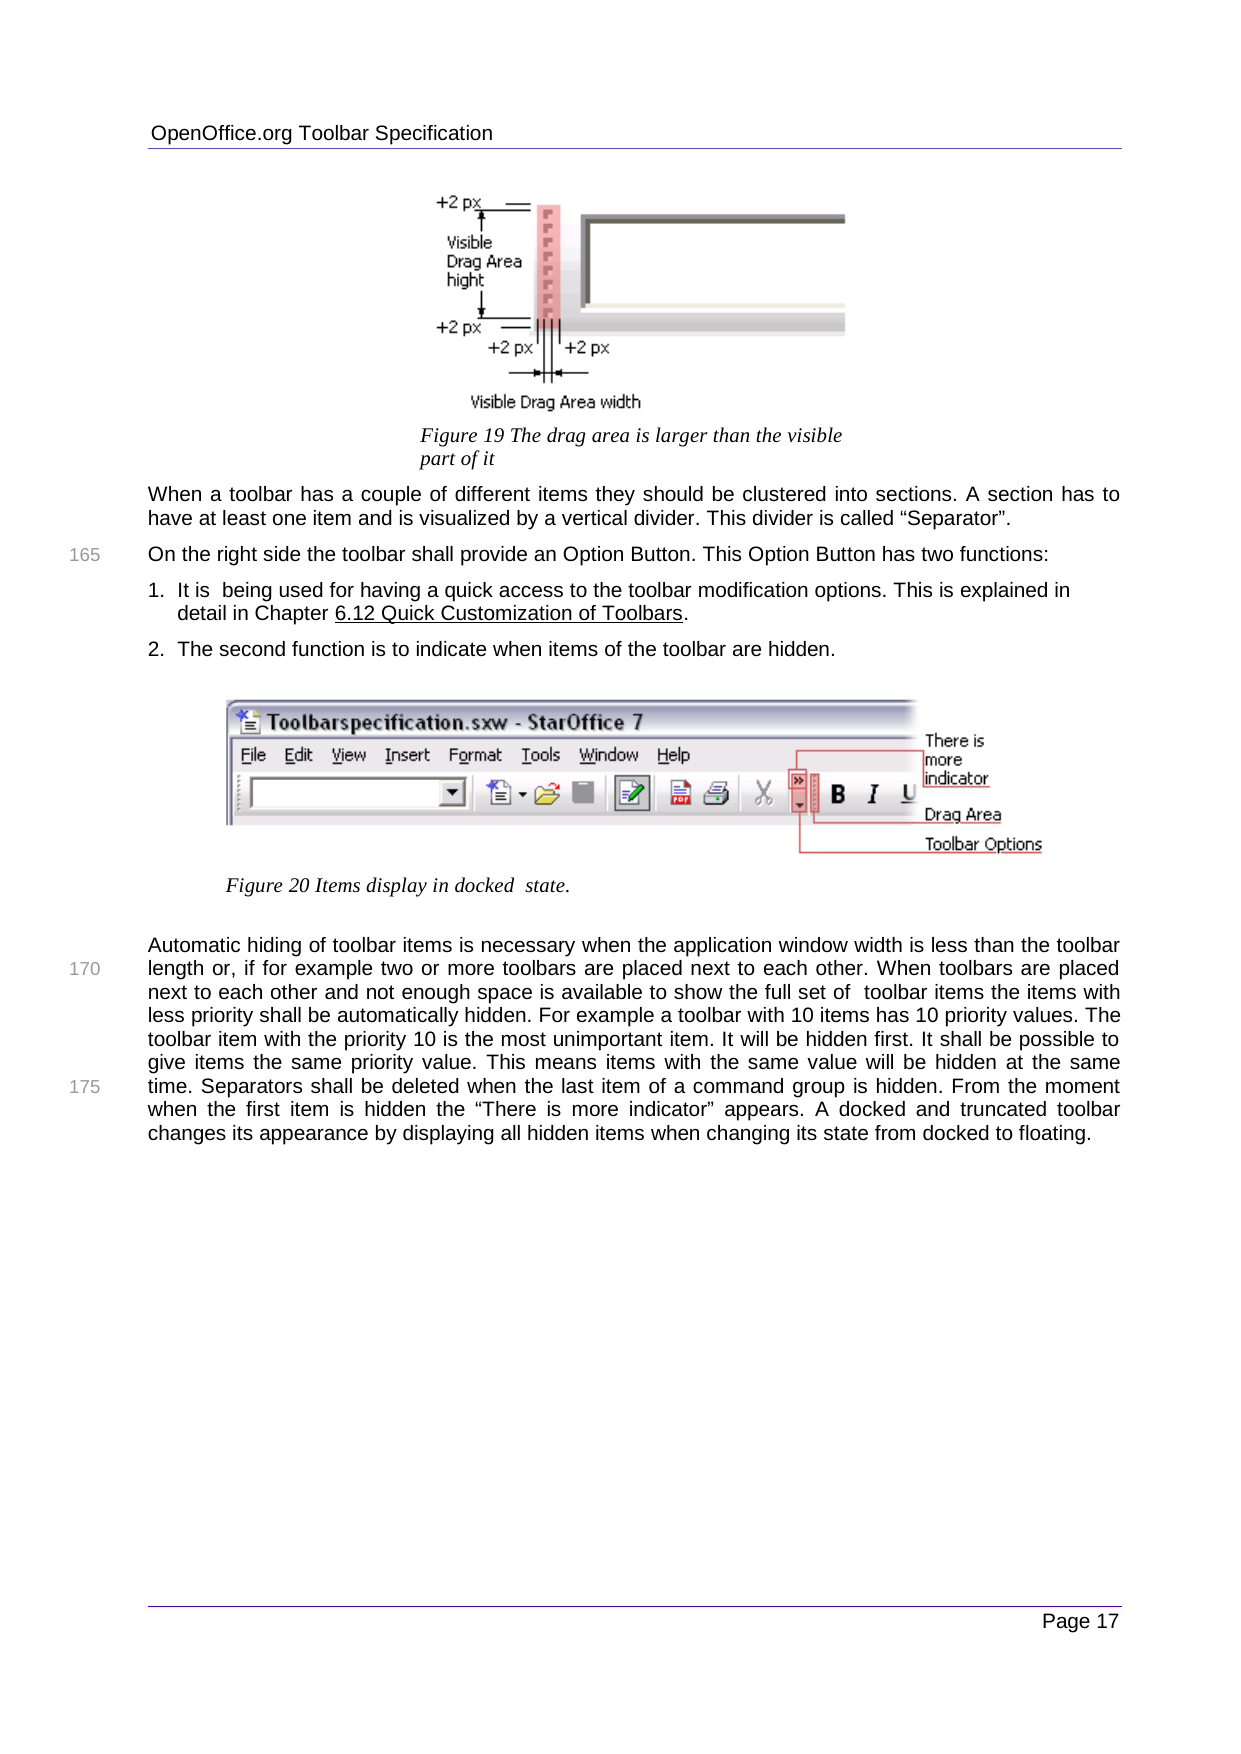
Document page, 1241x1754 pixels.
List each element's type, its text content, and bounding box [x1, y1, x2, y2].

list It is being used for having a quick access to the toolbar modification options. This is explained in detail in Chapter 6.12 Quick Customization of Toolbars. [148, 578, 1122, 625]
list The second function is to indicate when items of the toolbar are hidden. [148, 638, 1122, 661]
text On the right side the toolbar shall provide an Option Button. This Option Button has two functions: [148, 542, 1122, 566]
text When a toolbar has a couple of different items they should be clustered into sections. A section has to have at least one item and is visualized by a vertical divider. This divider is called “Separator”. [148, 482, 1122, 529]
picture [225, 697, 1045, 874]
text Figure 19 The drag area is larger than the visible part of it [420, 424, 850, 470]
text Automatic hiding of toolbar items is necessary when the application window width is less than the toolbar length or, if for example two or more toolbars are placed next to each other. When toolbars are placed next to each other and not enough space is available to show the full set of toolbar items the items with less priority shall be automatically hidden. For example a toolbar with 10 items has 10 priority values. The toolbar item with the priority 10 is the most unimportant item. It will be hidden first. It shall be possible to give items the same priority value. This means items with the same value will be hidden at the same time. Separators shall be deleted when the last item of a command group is hidden. From the moment when the first item is hidden the “There is more indicator” appears. A docked and truncated toolbar changes its appearance by displaying all hidden items when changing its state from docked to floating. [148, 933, 1122, 1145]
picture [420, 177, 850, 424]
text Figure 20 Items display in docked state. [226, 874, 1044, 897]
